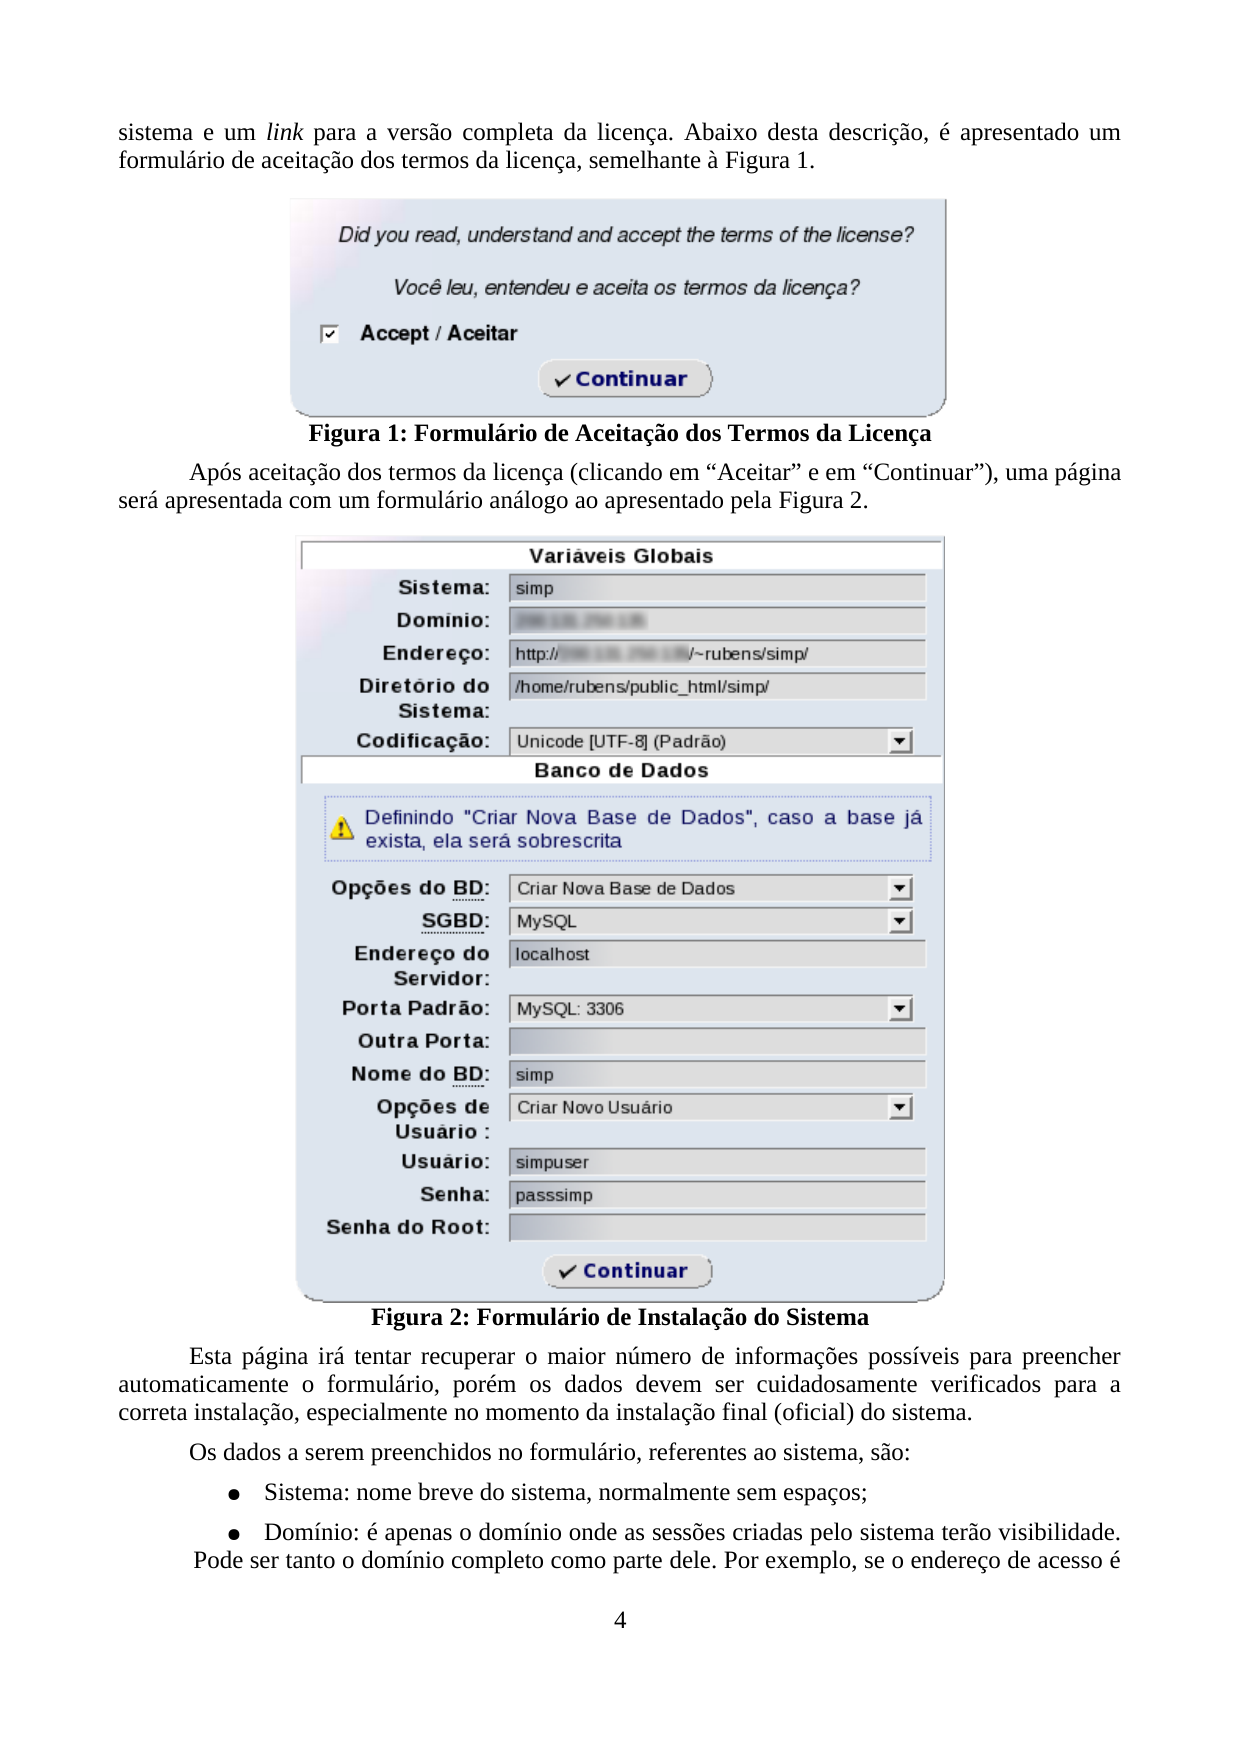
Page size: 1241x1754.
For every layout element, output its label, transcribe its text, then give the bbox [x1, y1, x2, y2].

list Domínio: é apenas o domínio onde as sessões criadas pelo sistema terão visibilidade. Pode ser tanto o domínio completo como parte dele. Por exemplo, se o endereço de acesso é “http://www.teste.com.br/simp/”, alguns domínios válidos são: “.br”, “.com.br”, “.teste.com.br” e “www.teste.com.br”, sendo que cada um é mais restritivo que o outro; [156, 1518, 1122, 1574]
text Após aceitação dos termos da licença (clicando em “Aceitar” e em “Continuar”), uma página será apresentada com um formulário análogo ao apresentado pela Figura 2. [118, 446, 1122, 514]
text [118, 526, 1122, 548]
picture [295, 535, 945, 1303]
list Sistema: nome breve do sistema, normalmente sem espaços; [156, 1478, 1122, 1506]
text sistema e um link para a versão completa da licença. Abaixo desta descrição, é apresentado um formulário de aceitação dos termos da licença, semelhante à Figura 1. [118, 118, 1122, 173]
text Esta página irá tentar recuperar o maior número de informações possíveis para preencher automaticamente o formulário, porém os dados devem ser cuidadosamente verificados para a correta instalação, especialmente no momento da instalação final (oficial) do sistema. [118, 1331, 1122, 1425]
text [118, 186, 1122, 198]
text Os dados a serem preenchidos no formulário, referentes ao sistema, são: [118, 1438, 1122, 1466]
text Figura 1: Formulário de Aceitação dos Termos da Licença [118, 198, 1122, 446]
text Figura 2: Formulário de Instalação do Sistema [118, 548, 1122, 1331]
picture [289, 198, 951, 419]
